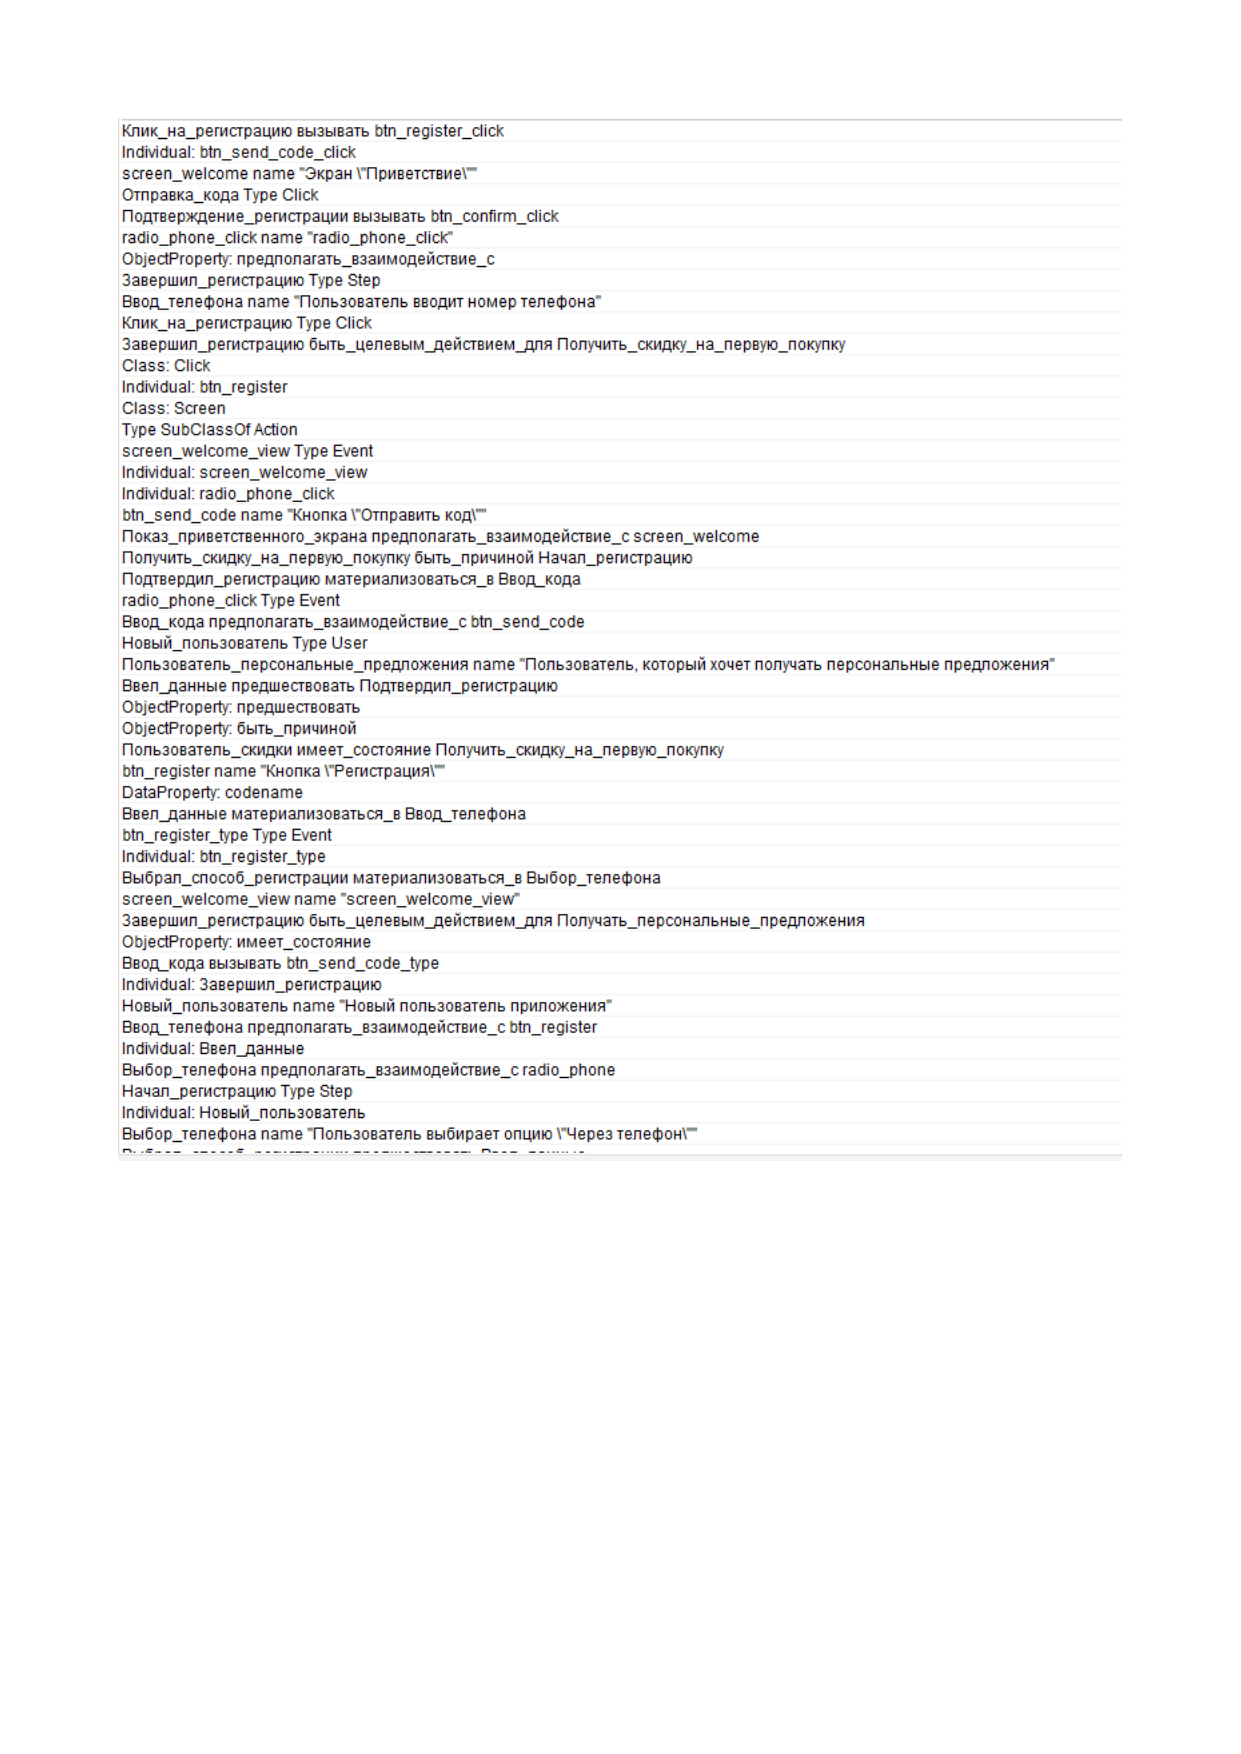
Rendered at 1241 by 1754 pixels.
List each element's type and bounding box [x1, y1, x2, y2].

picture [118, 118, 1123, 1161]
